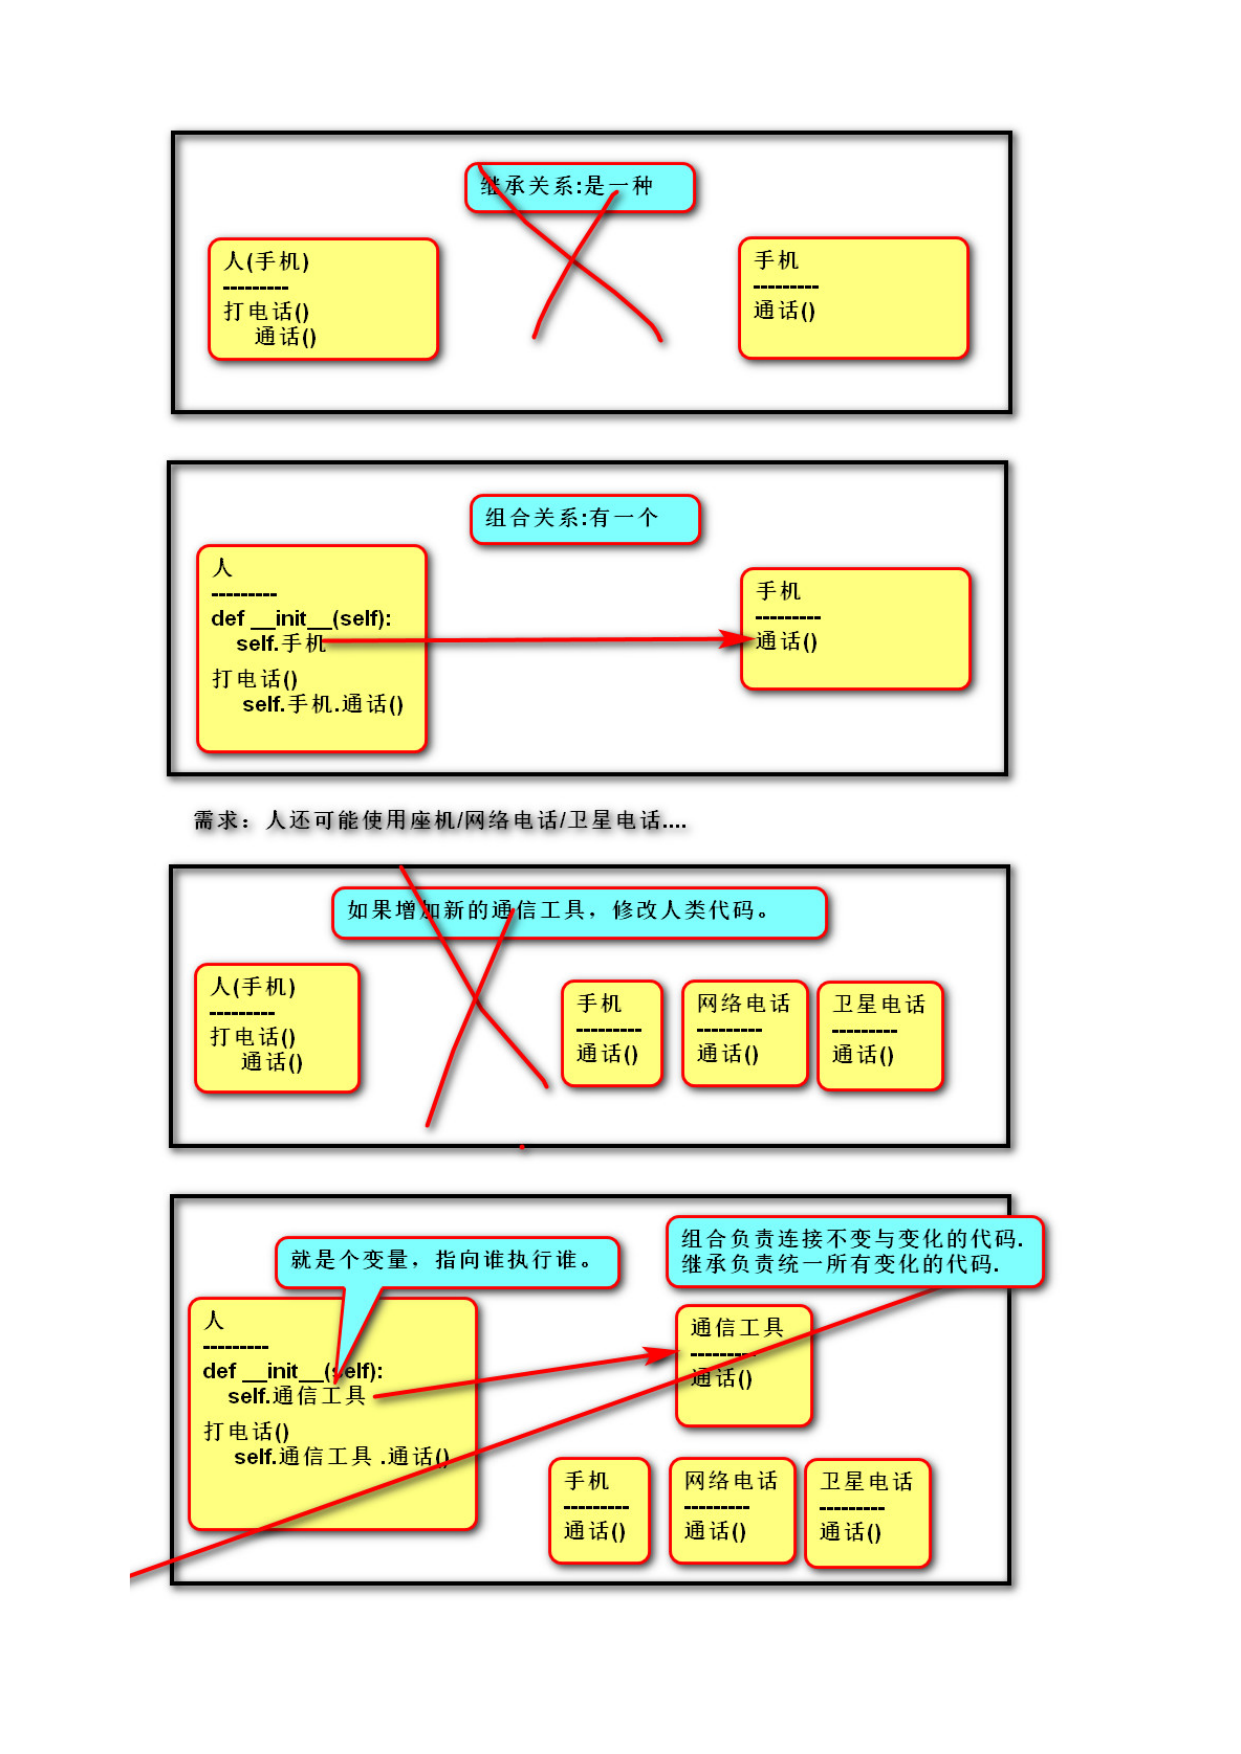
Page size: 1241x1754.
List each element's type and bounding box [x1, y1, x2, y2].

picture [129, 118, 1111, 1662]
